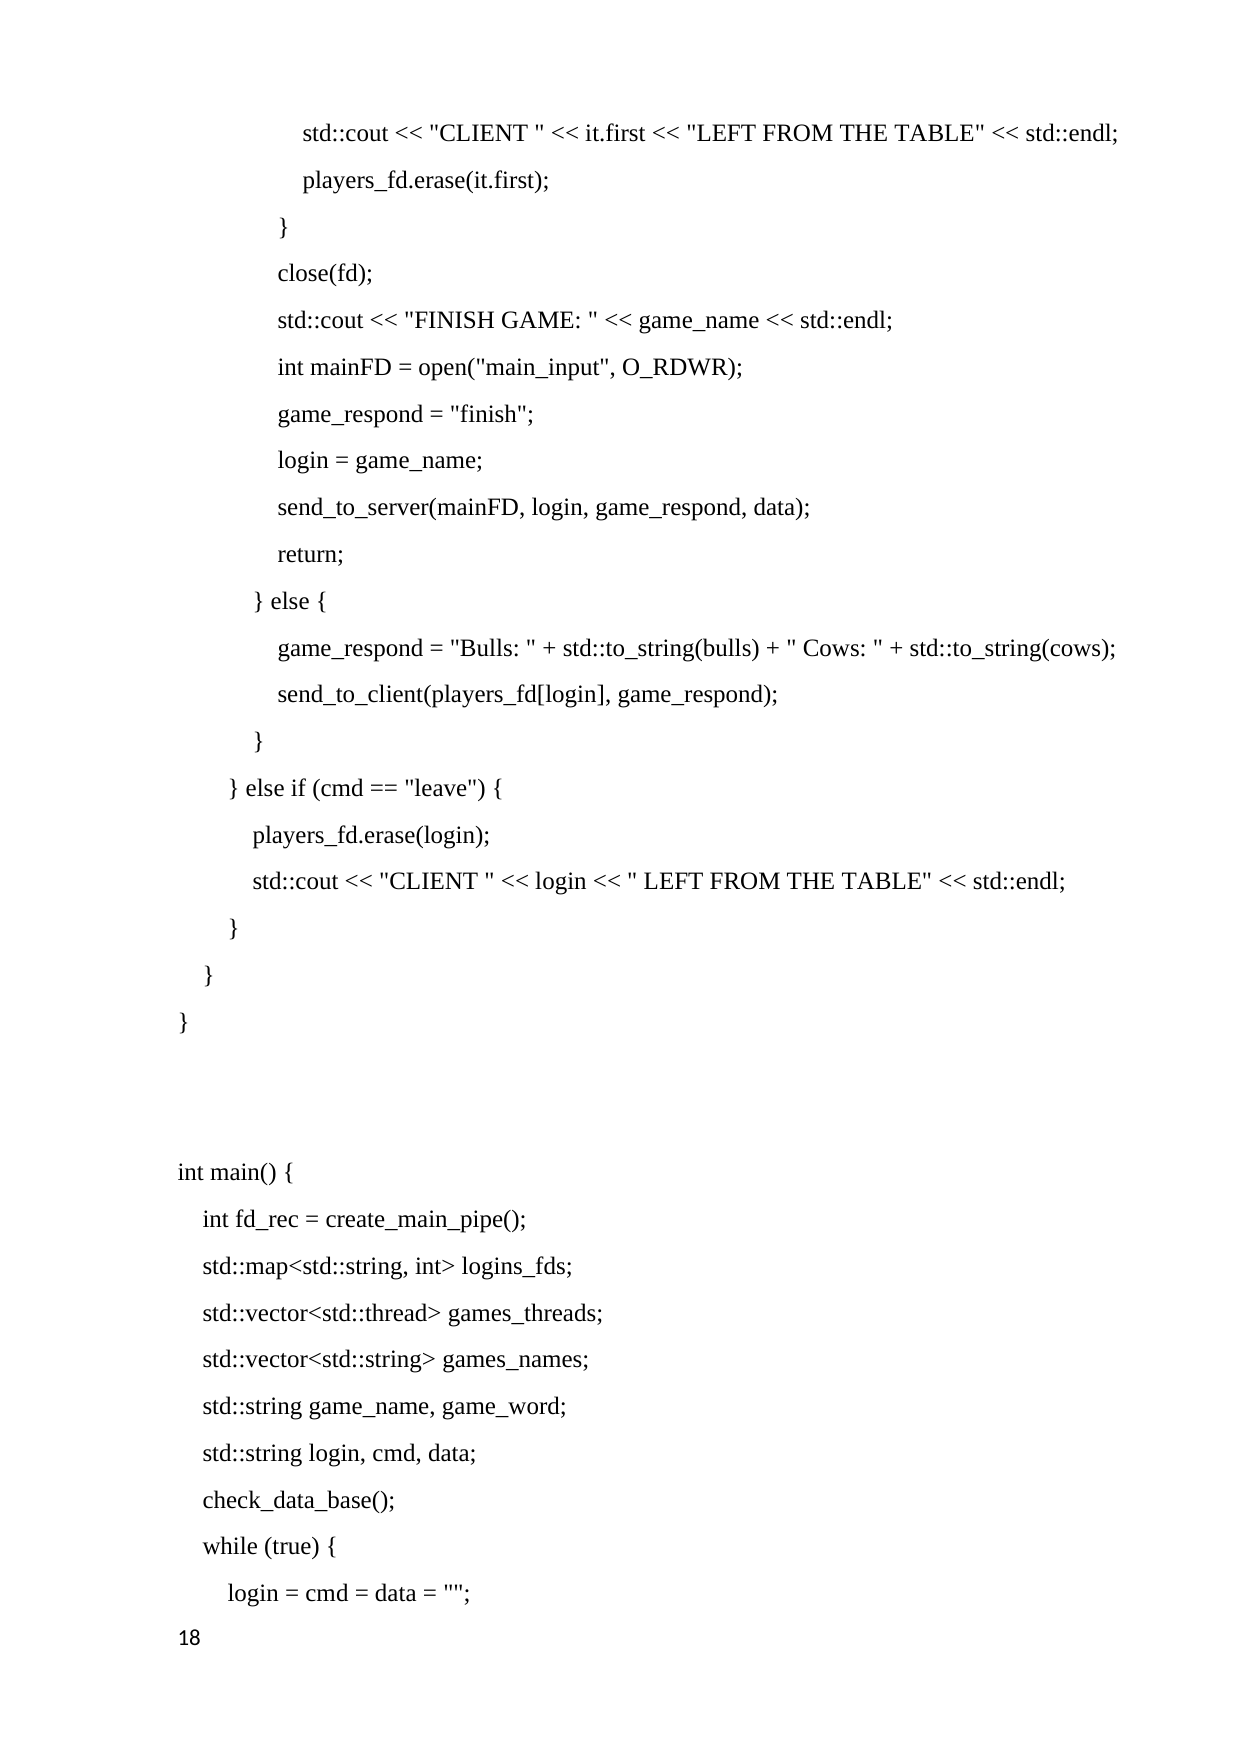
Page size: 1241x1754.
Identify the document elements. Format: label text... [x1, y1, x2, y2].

text std::vector<std::string> games_names; [177, 1344, 1152, 1373]
text std::cout << "FINISH GAME: " << game_name << std::endl; [177, 305, 1152, 334]
text game_respond = "Bulls: " + std::to_string(bulls) + " Cows: " + std::to_string(cows); [177, 633, 1152, 661]
text } [177, 1007, 1152, 1036]
text std::map<std::string, int> logins_fds; [177, 1251, 1152, 1279]
text game_respond = "finish"; [177, 399, 1152, 427]
text login = game_name; [177, 446, 1152, 474]
text int main() { [177, 1157, 1152, 1186]
text } else if (cmd == "leave") { [177, 773, 1152, 802]
text login = cmd = data = ""; [177, 1578, 1152, 1607]
text std::string login, cmd, data; [177, 1438, 1152, 1467]
text std::string game_name, game_word; [177, 1391, 1152, 1420]
text send_to_server(mainFD, login, game_respond, data); [177, 492, 1152, 521]
text std::vector<std::thread> games_threads; [177, 1298, 1152, 1326]
text } else { [177, 586, 1152, 614]
text std::cout << "CLIENT " << it.first << "LEFT FROM THE TABLE" << std::endl; [177, 118, 1152, 147]
text int fd_rec = create_main_pipe(); [177, 1204, 1152, 1233]
text while (true) { [177, 1531, 1152, 1560]
text } [177, 960, 1152, 989]
text return; [177, 539, 1152, 568]
text int mainFD = open("main_input", O_RDWR); [177, 352, 1152, 381]
text check_data_base(); [177, 1485, 1152, 1513]
text players_fd.erase(it.first); [177, 165, 1152, 194]
text } [177, 913, 1152, 942]
text } [177, 726, 1152, 755]
text close(fd); [177, 258, 1152, 287]
text } [177, 212, 1152, 240]
text std::cout << "CLIENT " << login << " LEFT FROM THE TABLE" << std::endl; [177, 866, 1152, 895]
text send_to_client(players_fd[login], game_respond); [177, 679, 1152, 708]
text players_fd.erase(login); [177, 820, 1152, 848]
